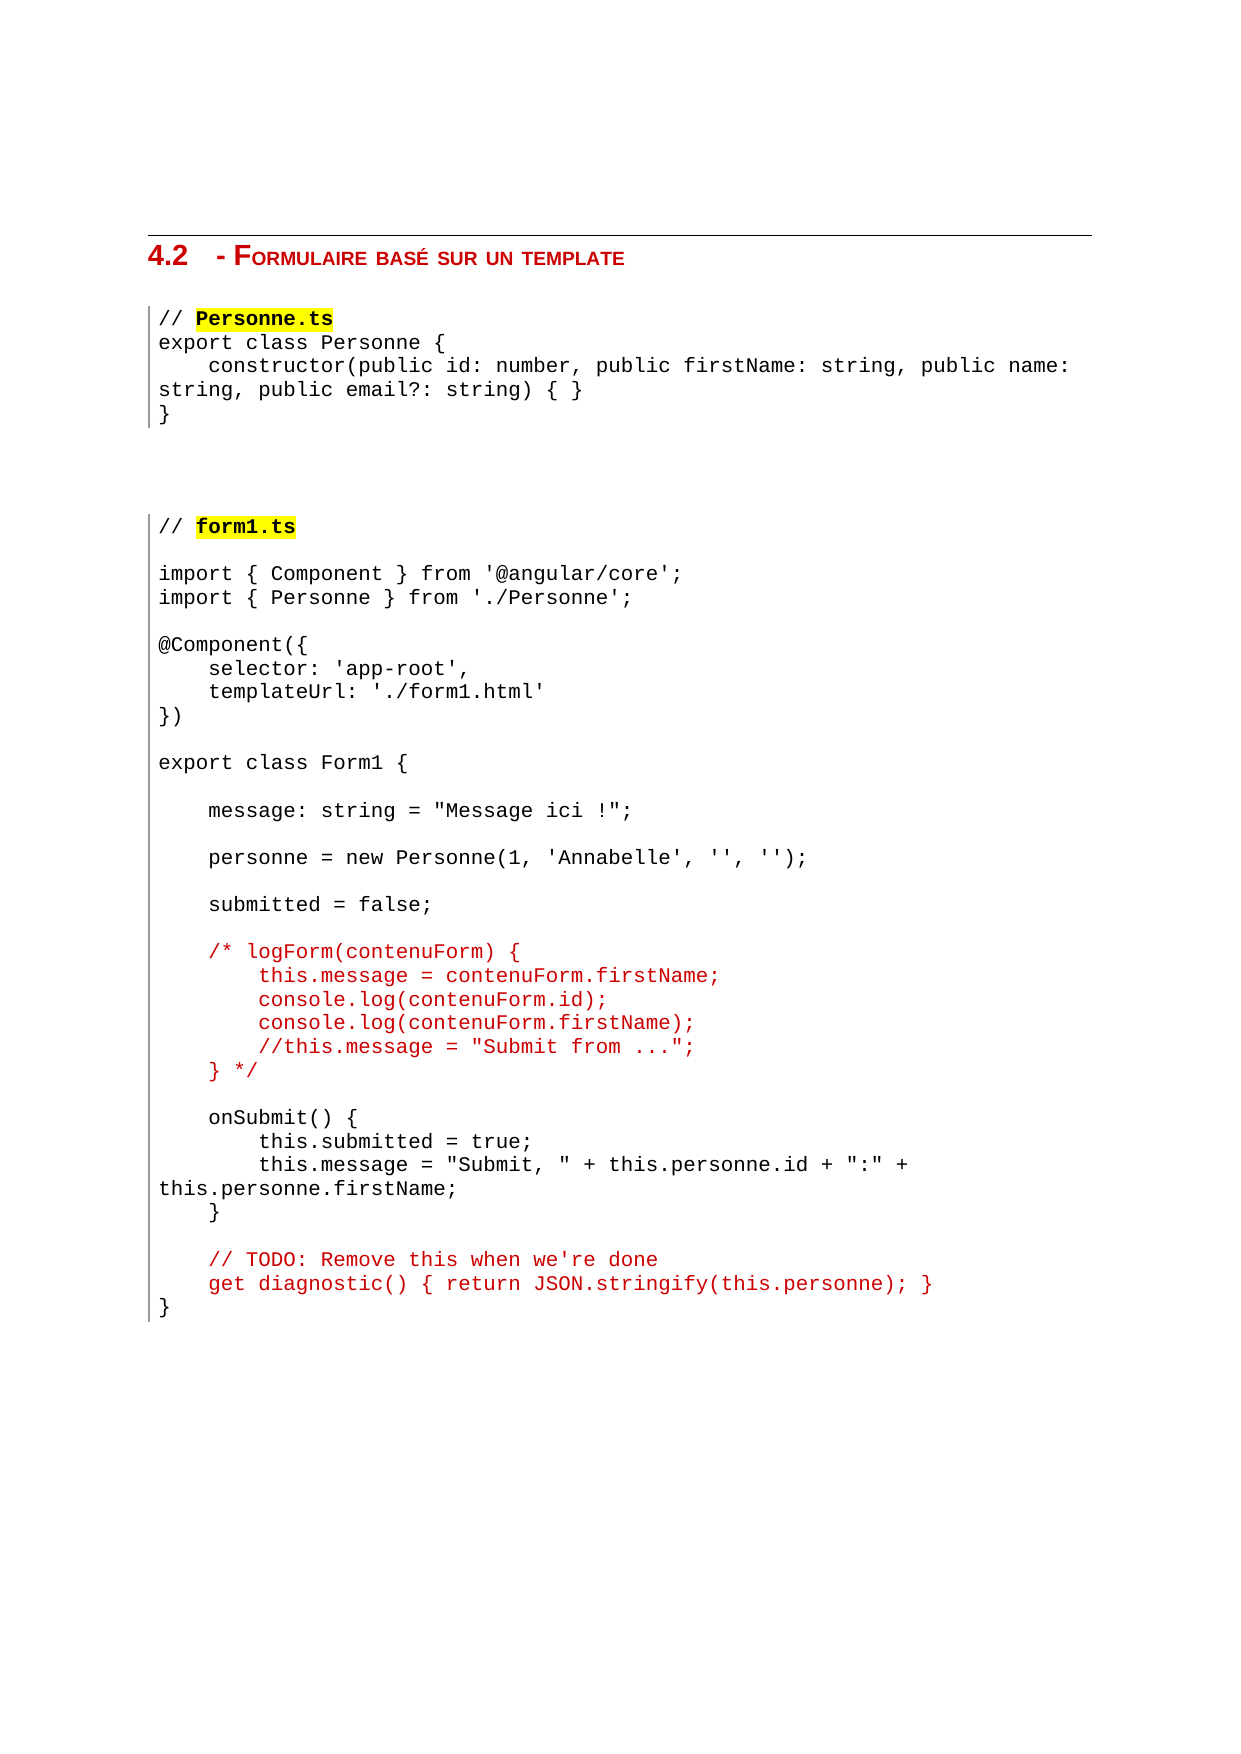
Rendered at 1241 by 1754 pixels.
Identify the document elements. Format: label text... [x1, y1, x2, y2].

text }) [150, 705, 1092, 729]
text submitted = false; [150, 894, 1092, 918]
text } */ [150, 1060, 1092, 1083]
text this.submitted = true; [150, 1131, 1092, 1154]
text import { Personne } from './Personne'; [150, 587, 1092, 610]
text // form1.ts [150, 514, 1092, 539]
text personne = new Personne(1, 'Annabelle', '', ''); [150, 847, 1092, 871]
text console.log(contenuForm.firstName); [150, 1012, 1092, 1036]
text templateUrl: './form1.html' [150, 681, 1092, 705]
text import { Component } from '@angular/core'; [150, 563, 1092, 587]
text message: string = "Message ici !"; [150, 799, 1092, 823]
text export class Form1 { [150, 752, 1092, 776]
text selector: 'app-root', [150, 658, 1092, 681]
text } [150, 403, 1092, 428]
subtitle - Formulaire basé sur un template [148, 236, 1092, 271]
text /* logForm(contenuForm) { [150, 941, 1092, 965]
text this.message = "Submit, " + this.personne.id + ":" + this.personne.firstName; [150, 1154, 1092, 1202]
text this.message = contenuForm.firstName; [150, 965, 1092, 989]
text // TODO: Remove this when we're done [150, 1249, 1092, 1272]
text } [150, 1202, 1092, 1225]
text // Personne.ts [150, 306, 1092, 332]
text onSubmit() { [150, 1107, 1092, 1131]
text @Component({ [150, 634, 1092, 658]
text console.log(contenuForm.id); [150, 989, 1092, 1012]
text constructor(public id: number, public firstName: string, public name: string, public email?: string) { } [150, 355, 1092, 403]
text //this.message = "Submit from ..."; [150, 1036, 1092, 1060]
text } [150, 1296, 1092, 1322]
text export class Personne { [150, 332, 1092, 355]
text get diagnostic() { return JSON.stringify(this.personne); } [150, 1272, 1092, 1296]
